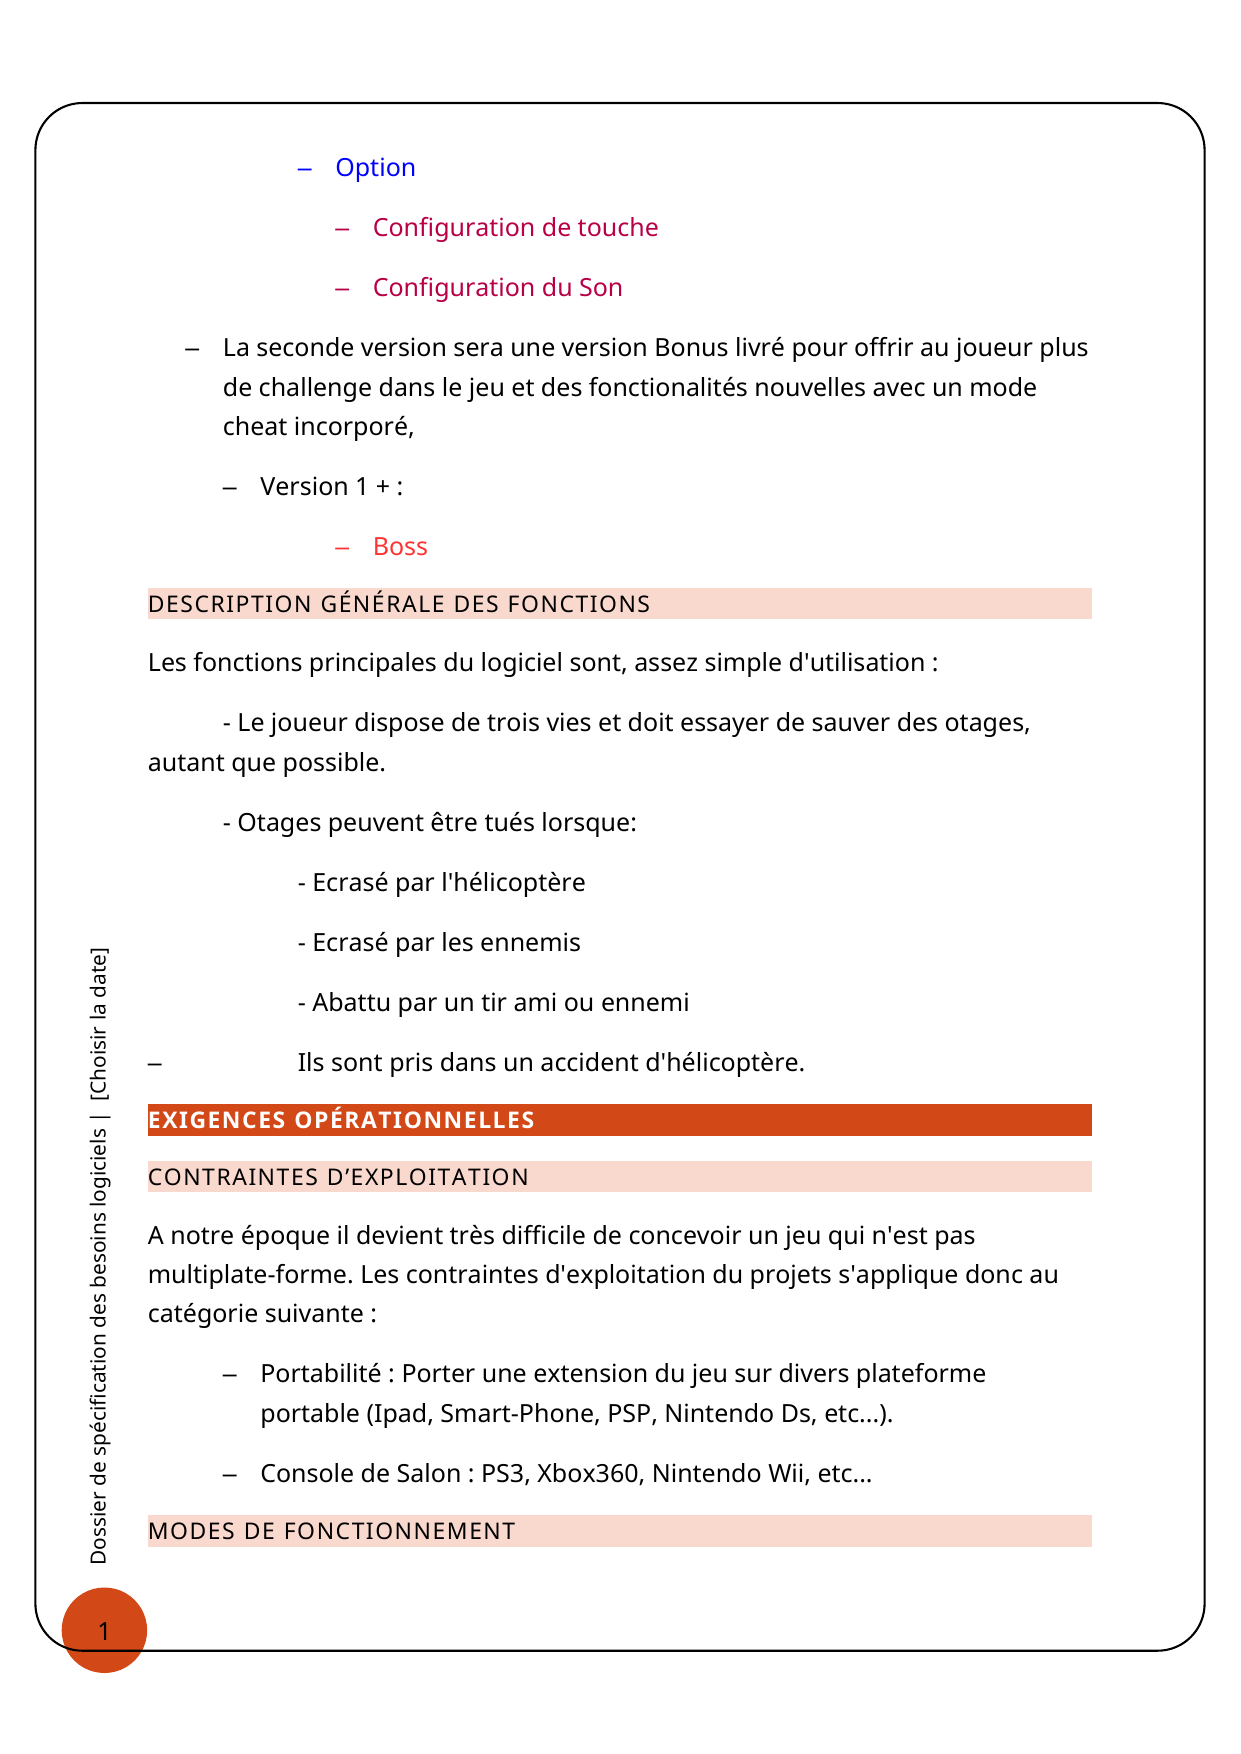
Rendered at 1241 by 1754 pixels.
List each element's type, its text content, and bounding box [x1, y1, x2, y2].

text - Abattu par un tir ami ou ennemi [148, 984, 1092, 1018]
subtitle Description générale des fonctions [148, 588, 1092, 619]
subtitle Modes de fonctionnement [148, 1515, 1092, 1547]
text A notre époque il devient très difficile de concevoir un jeu qui n'est pas multiplate-forme. Les contraintes d'exploitation du projets s'applique donc au catégorie suivante : [148, 1218, 1092, 1330]
text - Ecrasé par les ennemis [148, 924, 1092, 958]
list Configuration du Son [335, 270, 1092, 304]
list Ils sont pris dans un accident d'hélicoptère. [148, 1044, 1092, 1078]
text - Ecrasé par l'hélicoptère [148, 864, 1092, 898]
list Version 1 + : [223, 468, 1092, 502]
list Boss [335, 528, 1092, 562]
text Les fonctions principales du logiciel sont, assez simple d'utilisation : [148, 645, 1092, 679]
list Portabilité : Porter une extension du jeu sur divers plateforme portable (Ipad, Smart-Phone, PSP, Nintendo Ds, etc...). [223, 1356, 1092, 1429]
list Configuration de touche [335, 210, 1092, 244]
list Option [298, 150, 1092, 184]
subtitle Contraintes d’exploitation [148, 1161, 1092, 1192]
list Console de Salon : PS3, Xbox360, Nintendo Wii, etc... [223, 1455, 1092, 1489]
text - Otages peuvent être tués lorsque: [148, 804, 1092, 838]
subtitle Exigences opérationnelles [148, 1104, 1092, 1136]
list La seconde version sera une version Bonus livré pour offrir au joueur plus de challenge dans le jeu et des fonctionalités nouvelles avec un mode cheat incorporé, [185, 330, 1092, 442]
text - Le joueur dispose de trois vies et doit essayer de sauver des otages, autant que possible. [148, 705, 1092, 778]
